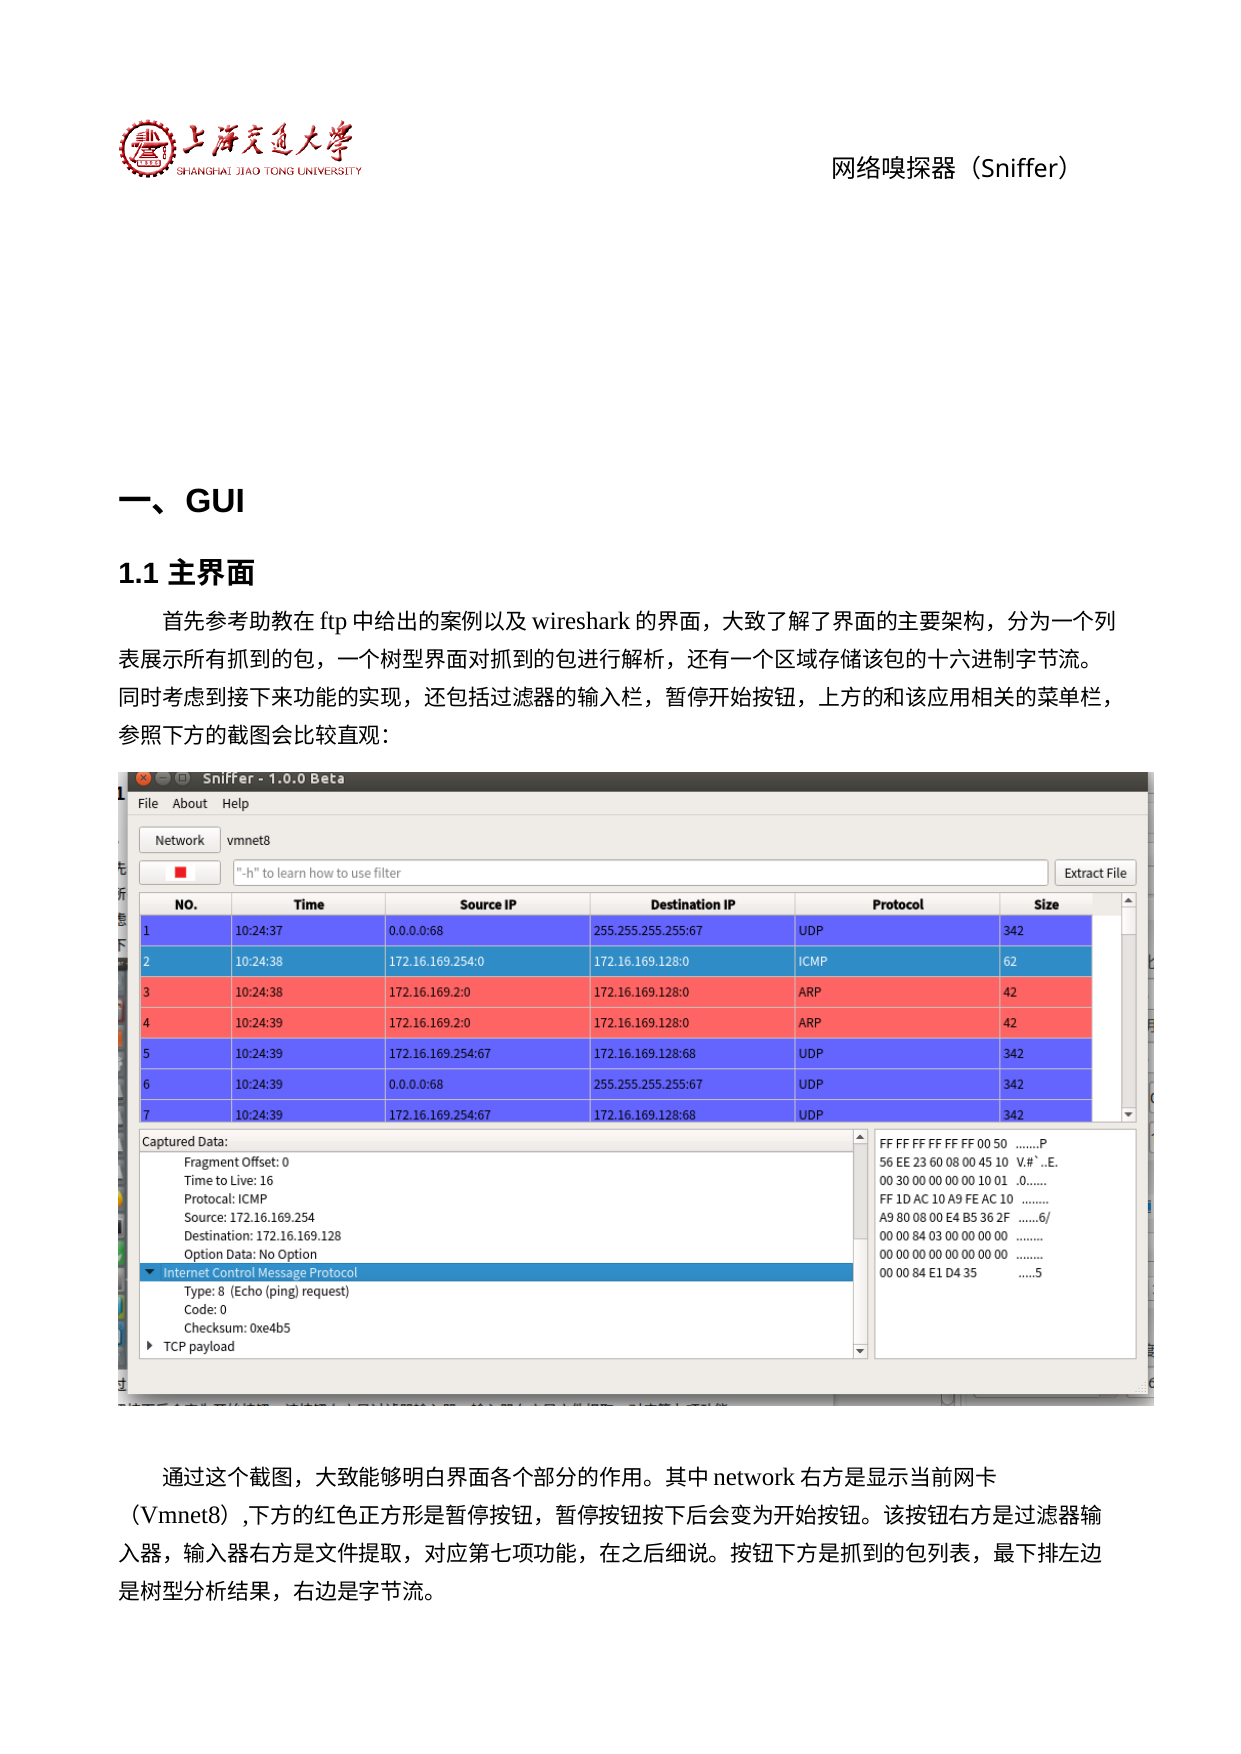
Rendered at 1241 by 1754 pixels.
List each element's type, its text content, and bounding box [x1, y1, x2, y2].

subtitle 1.1 主界面 [118, 549, 1122, 592]
text 首先参考助教在ftp中给出的案例以及wireshark的界面，大致了解了界面的主要架构，分为一个列表展示所有抓到的包，一个树型界面对抓到的包进行解析，还有一个区域存储该包的十六进制字节流。同时考虑到接下来功能的实现，还包括过滤器的输入栏，暂停开始按钮，上方的和该应用相关的菜单栏，参照下方的截图会比较直观： [118, 604, 1122, 749]
picture [118, 772, 1154, 1406]
text 通过这个截图，大致能够明白界面各个部分的作用。其中network右方是显示当前网卡（Vmnet8）,下方的红色正方形是暂停按钮，暂停按钮按下后会变为开始按钮。该按钮右方是过滤器输入器，输入器右方是文件提取，对应第七项功能，在之后细说。按钮下方是抓到的包列表，最下排左边是树型分析结果，右边是字节流。 [118, 1460, 1122, 1606]
subtitle 一、GUI [118, 473, 1122, 522]
picture [118, 118, 362, 178]
